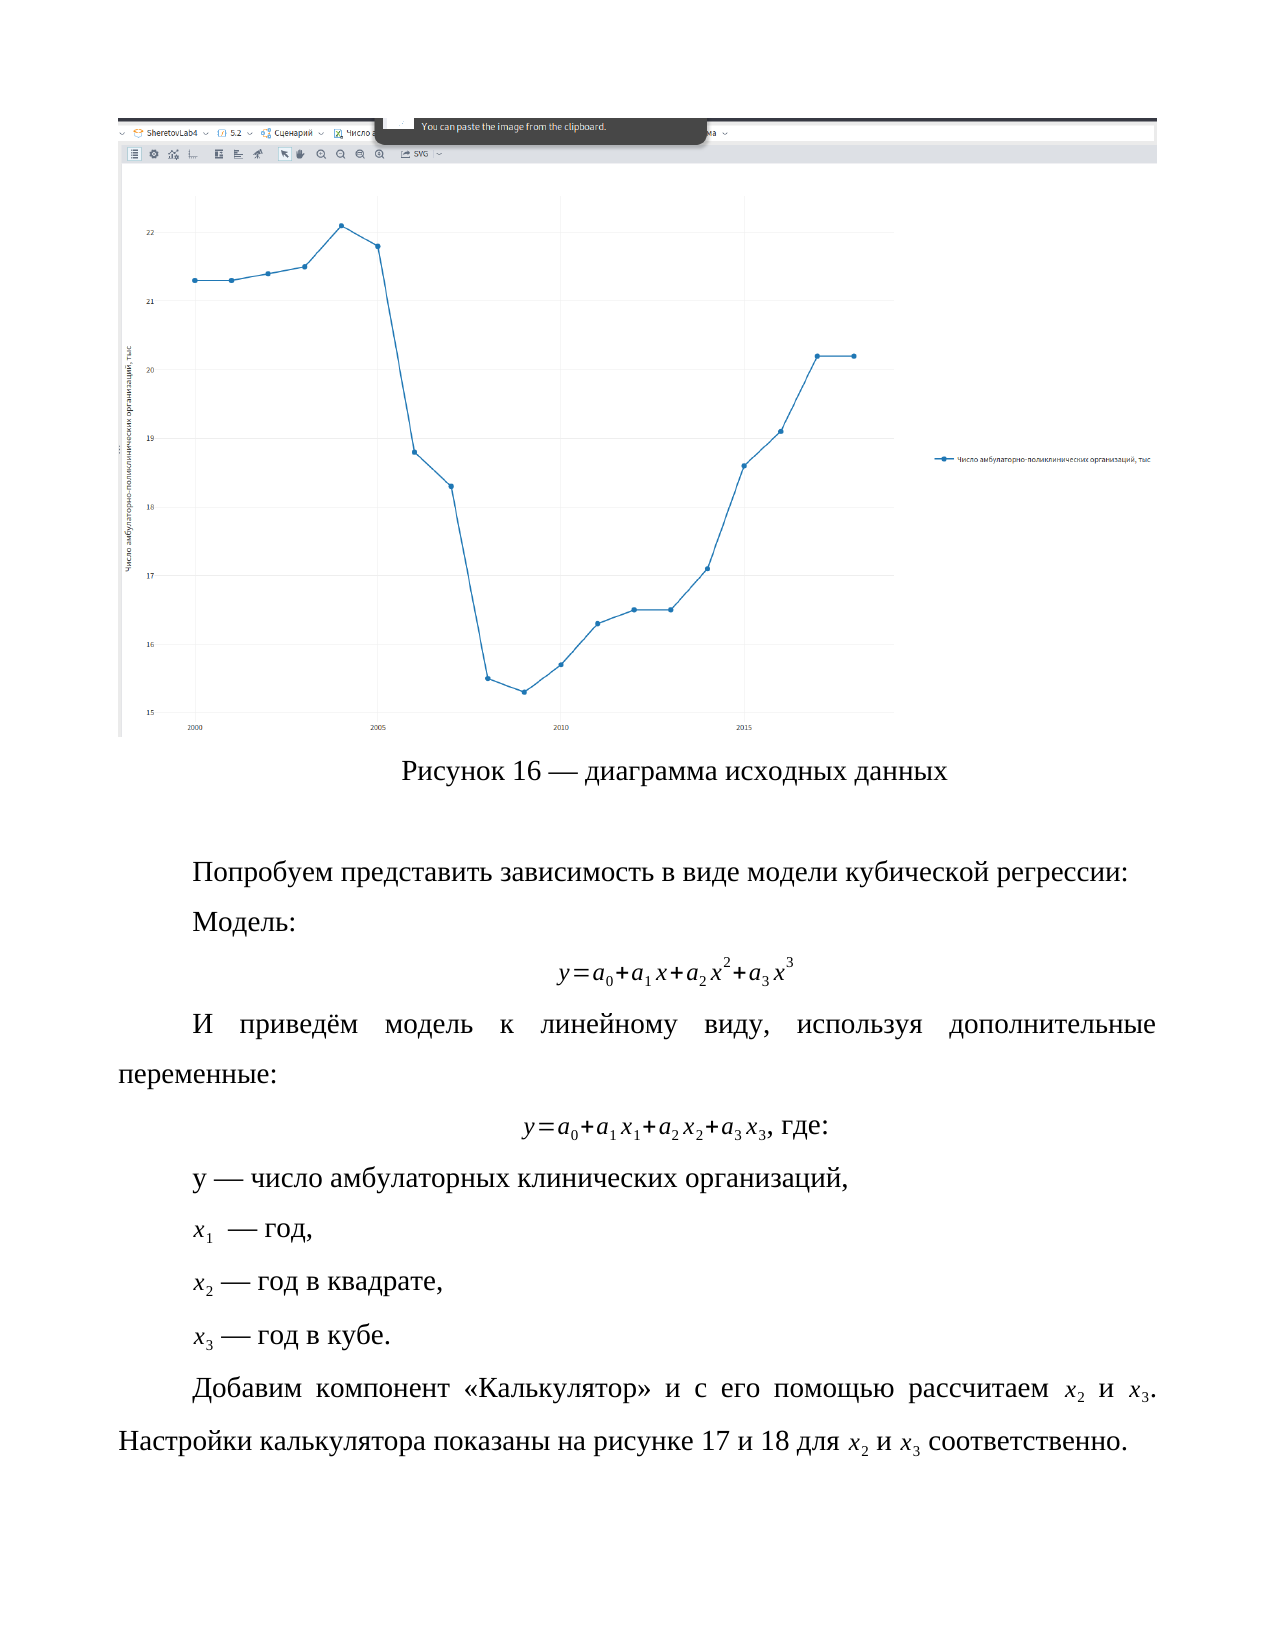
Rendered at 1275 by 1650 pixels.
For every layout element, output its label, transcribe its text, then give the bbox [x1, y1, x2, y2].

text Рисунок 16 — диаграмма исходных данных [118, 737, 1157, 787]
text y — число амбулаторных клинических организаций, [118, 1160, 1157, 1193]
text Модель: [118, 904, 1157, 937]
picture [118, 118, 1157, 737]
text И приведём модель к линейному виду, используя дополнительные переменные: [118, 1006, 1157, 1090]
text , где: [118, 1107, 1157, 1143]
text — год в квадрате, [118, 1263, 1157, 1300]
text — год в кубе. [118, 1317, 1157, 1353]
text Попробуем представить зависимость в виде модели кубической регрессии: [118, 854, 1157, 887]
text Добавим компонент «Калькулятор» и с его помощью рассчитаем и . Настройки калькулятора показаны на рисунке 17 и 18 для и соответственно. [118, 1370, 1157, 1460]
text — год, [118, 1210, 1157, 1247]
